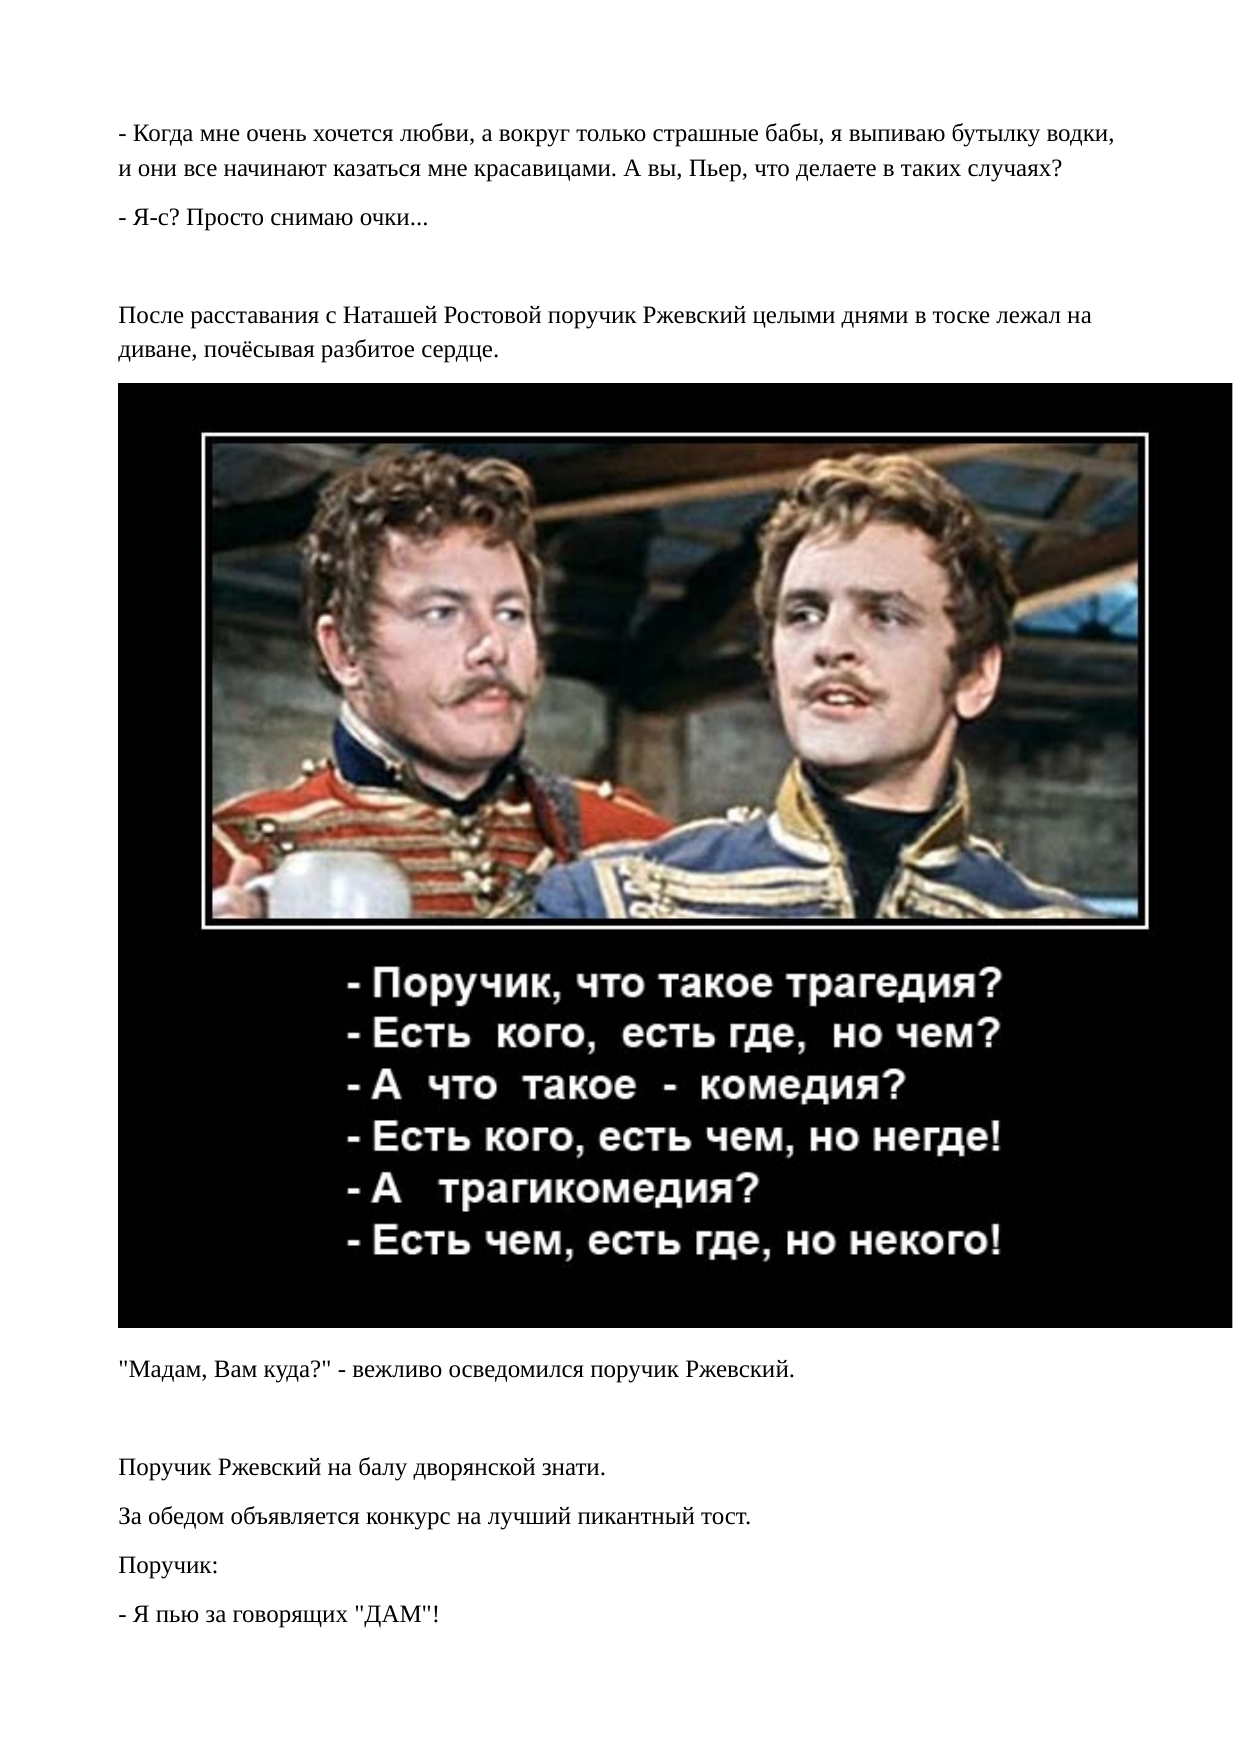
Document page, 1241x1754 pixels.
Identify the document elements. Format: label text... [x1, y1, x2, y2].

text После расставания с Наташей Ростовой поручик Ржевский целыми днями в тоске лежал на диване, почёсывая разбитое сердце. [118, 300, 1122, 363]
text - Когда мне очень хочется любви, а вокруг только страшные бабы, я выпиваю бутылку водки, и они все начинают казаться мне красавицами. А вы, Пьер, что делаете в таких случаях? [118, 118, 1122, 181]
picture [118, 383, 1233, 1328]
text За обедом объявляется конкурс на лучший пикантный тост. [118, 1501, 1122, 1530]
text Поручик Ржевский на балу дворянской знати. [118, 1452, 1122, 1481]
text - Я пью за говорящих "ДАМ"! [118, 1599, 1122, 1628]
text - Я-с? Просто снимаю очки... [118, 202, 1122, 230]
text Поручик: [118, 1550, 1122, 1579]
text "Мадам, Вам куда?" - вежливо осведомился поручик Ржевский. [118, 1354, 1122, 1382]
